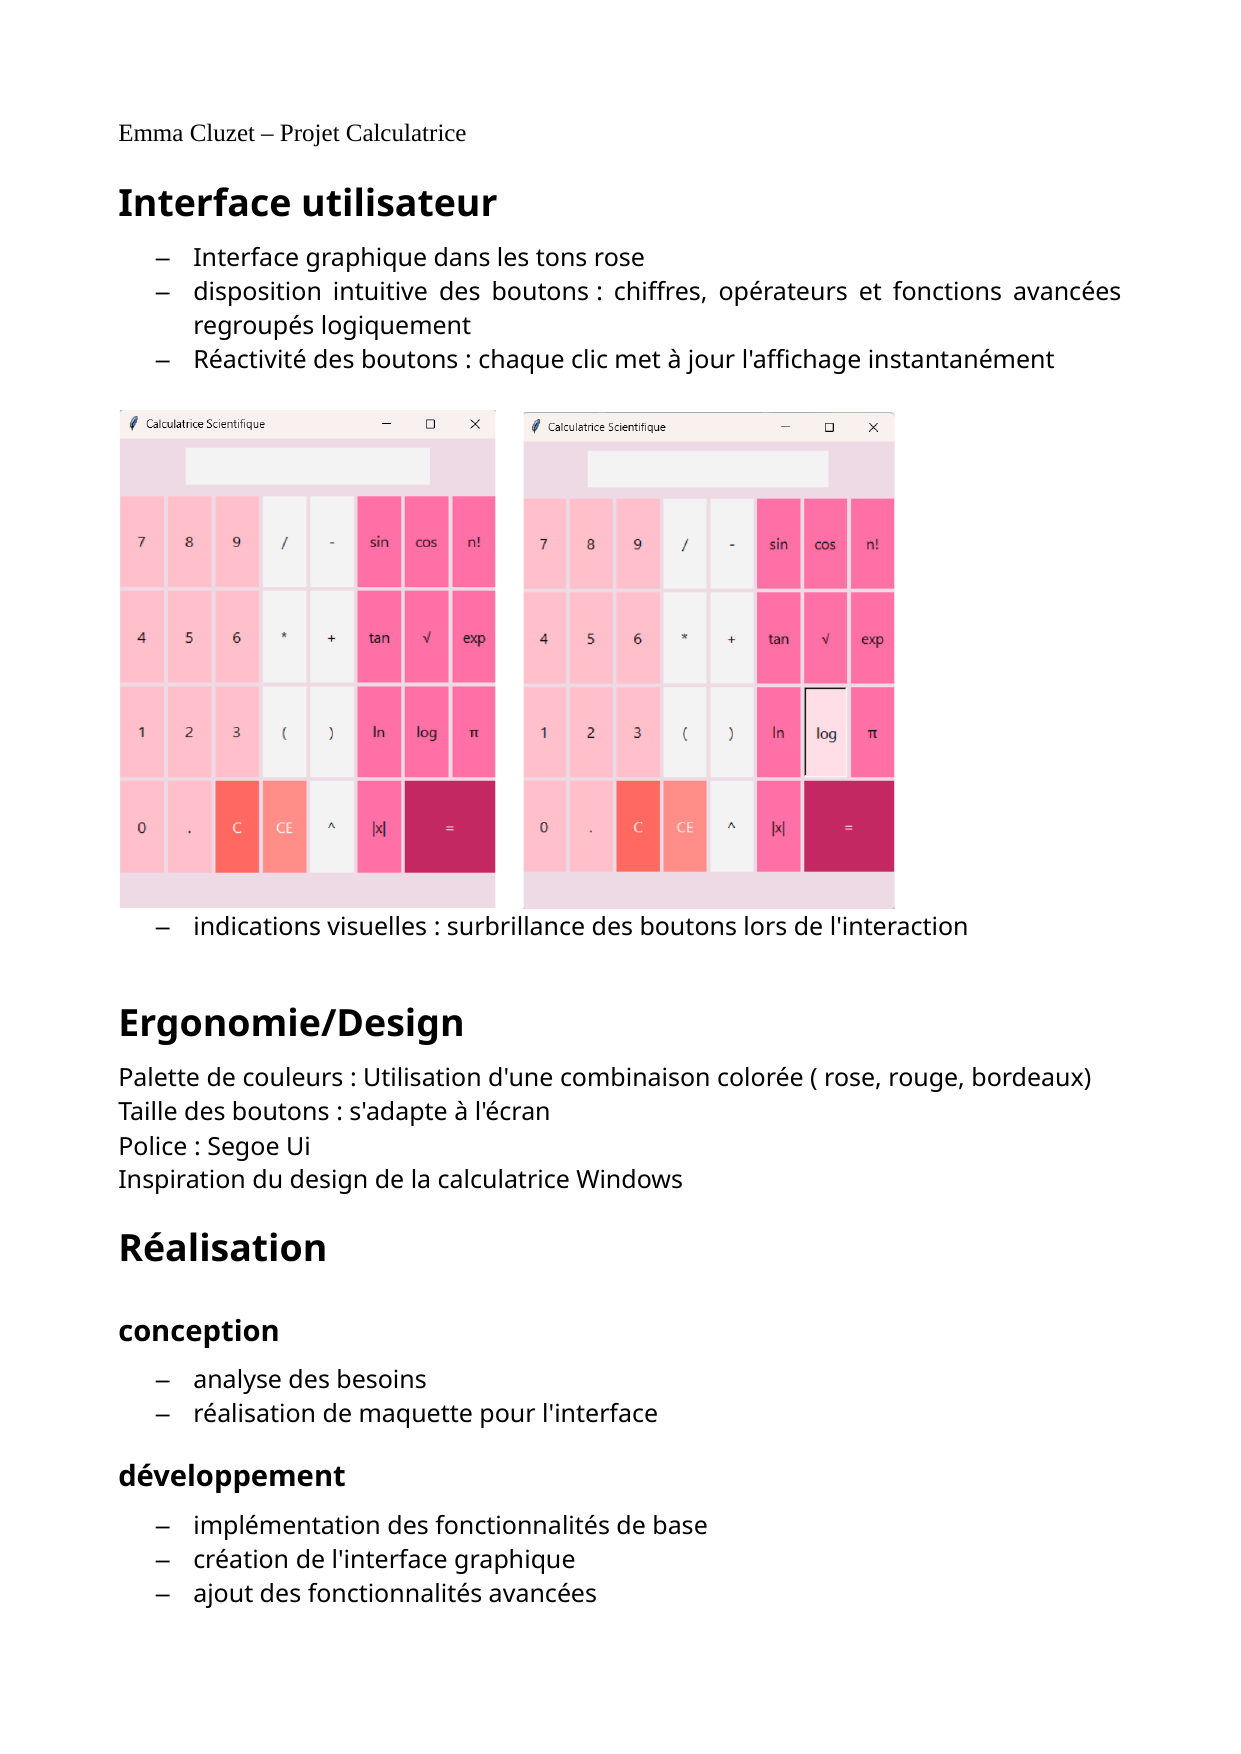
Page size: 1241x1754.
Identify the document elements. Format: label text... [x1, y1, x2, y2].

list Réactivité des boutons : chaque clic met à jour l'affichage instantanément [156, 342, 1122, 376]
list indications visuelles : surbrillance des boutons lors de l'interaction [156, 376, 1122, 943]
subtitle Réalisation [118, 1221, 1122, 1272]
subtitle développement [118, 1455, 1122, 1495]
list création de l'interface graphique [156, 1541, 1122, 1575]
text Palette de couleurs : Utilisation d'une combinaison colorée ( rose, rouge, bordeaux) [118, 1060, 1122, 1094]
list réalisation de maquette pour l'interface [156, 1396, 1122, 1430]
text Inspiration du design de la calculatrice Windows [118, 1162, 1122, 1196]
subtitle Interface utilisateur [118, 176, 1122, 227]
subtitle Ergonomie/Design [118, 996, 1122, 1047]
list Interface graphique dans les tons rose [156, 240, 1122, 274]
picture [119, 410, 496, 908]
text Police : Segoe Ui [118, 1128, 1122, 1162]
subtitle conception [118, 1310, 1122, 1349]
text Taille des boutons : s'adapte à l'écran [118, 1094, 1122, 1128]
list implémentation des fonctionnalités de base [156, 1507, 1122, 1541]
picture [523, 412, 895, 909]
list disposition intuitive des boutons : chiffres, opérateurs et fonctions avancées regroupés logiquement [156, 274, 1122, 342]
list ajout des fonctionnalités avancées [156, 1575, 1122, 1609]
list analyse des besoins [156, 1362, 1122, 1396]
